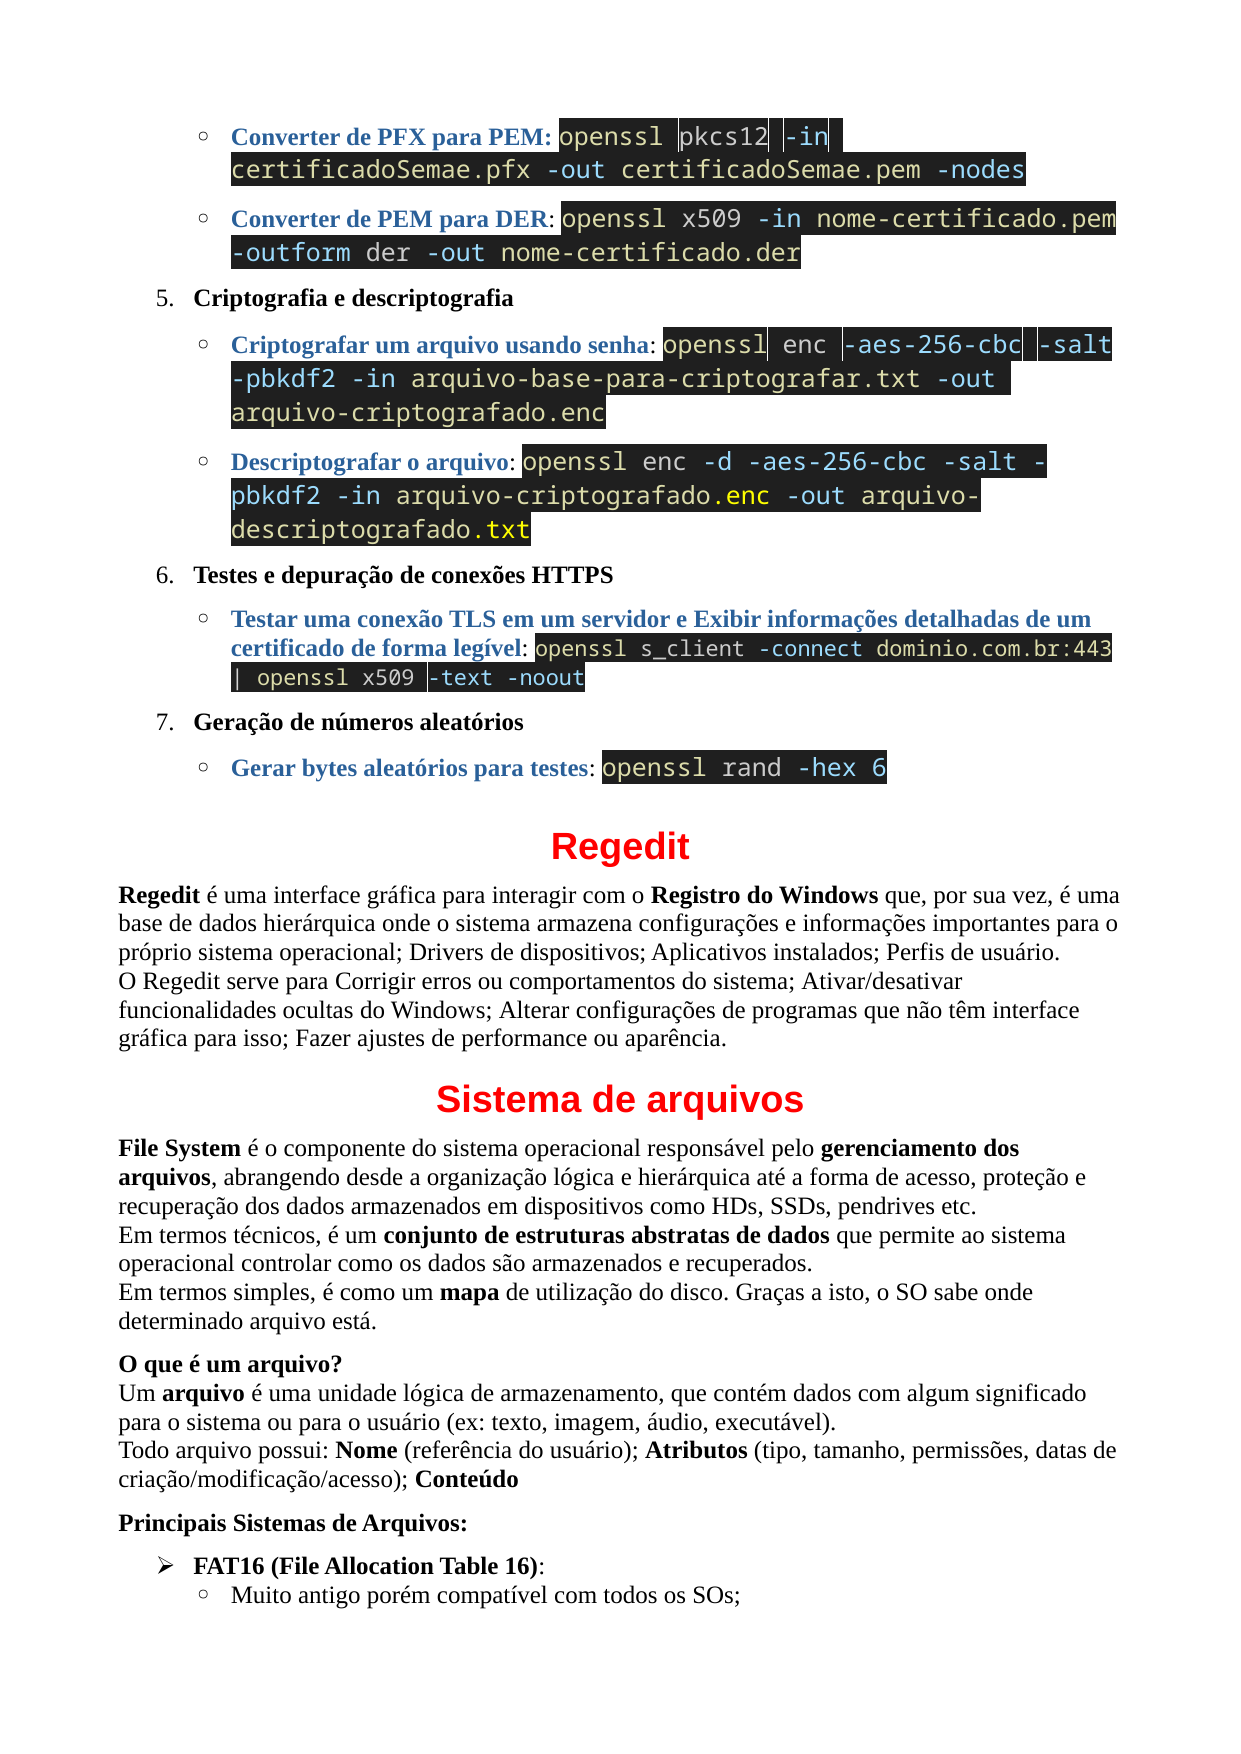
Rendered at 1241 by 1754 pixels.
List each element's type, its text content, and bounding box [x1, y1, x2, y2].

list Converter de PEM para DER: openssl x509 -in nome-certificado.pem -outform der -out nome-certificado.der [193, 201, 1122, 269]
subtitle Sistema de arquivos [118, 1077, 1122, 1121]
list Criptografar um arquivo usando senha: openssl enc -aes-256-cbc -salt -pbkdf2 -in arquivo-base-para-criptografar.txt -out arquivo-criptografado.enc [193, 327, 1122, 429]
list Converter de PFX para PEM: openssl pkcs12 -in certificadoSemae.pfx -out certificadoSemae.pem -nodes [193, 118, 1122, 186]
list Gerar bytes aleatórios para testes: openssl rand -hex 6 [193, 750, 1122, 784]
list Descriptografar o arquivo: openssl enc -d -aes-256-cbc -salt -pbkdf2 -in arquivo-criptografado.enc -out arquivo-descriptografado.txt [193, 444, 1122, 546]
text Regedit é uma interface gráfica para interagir com o Registro do Windows que, por sua vez, é uma base de dados hierárquica onde o sistema armazena configurações e informações importantes para o próprio sistema operacional; Drivers de dispositivos; Aplicativos instalados; Perfis de usuário. [118, 880, 1122, 966]
list Geração de números aleatórios [156, 707, 1122, 735]
text File System é o componente do sistema operacional responsável pelo gerenciamento dos arquivos, abrangendo desde a organização lógica e hierárquica até a forma de acesso, proteção e recuperação dos dados armazenados em dispositivos como HDs, SSDs, pendrives etc. Em termos técnicos, é um conjunto de estruturas abstratas de dados que permite ao sistema operacional controlar como os dados são armazenados e recuperados. Em termos simples, é como um mapa de utilização do disco. Graças a isto, o SO sabe onde determinado arquivo está. [118, 1133, 1122, 1335]
list Testar uma conexão TLS em um servidor e Exibir informações detalhadas de um certificado de forma legível: openssl s_client -connect dominio.com.br:443 | openssl x509 -text -noout [193, 604, 1122, 692]
text O Regedit serve para Corrigir erros ou comportamentos do sistema; Ativar/desativar funcionalidades ocultas do Windows; Alterar configurações de programas que não têm interface gráfica para isso; Fazer ajustes de performance ou aparência. [118, 966, 1122, 1052]
list FAT16 (File Allocation Table 16): [156, 1551, 1122, 1580]
list Muito antigo porém compatível com todos os SOs; [193, 1580, 1122, 1608]
subtitle Regedit [118, 824, 1122, 867]
text Principais Sistemas de Arquivos: [118, 1508, 1122, 1536]
list Testes e depuração de conexões HTTPS [156, 560, 1122, 589]
text O que é um arquivo? Um arquivo é uma unidade lógica de armazenamento, que contém dados com algum significado para o sistema ou para o usuário (ex: texto, imagem, áudio, executável). Todo arquivo possui: Nome (referência do usuário); Atributos (tipo, tamanho, permissões, datas de criação/modificação/acesso); Conteúdo [118, 1349, 1122, 1493]
list Criptografia e descriptografia [156, 283, 1122, 312]
